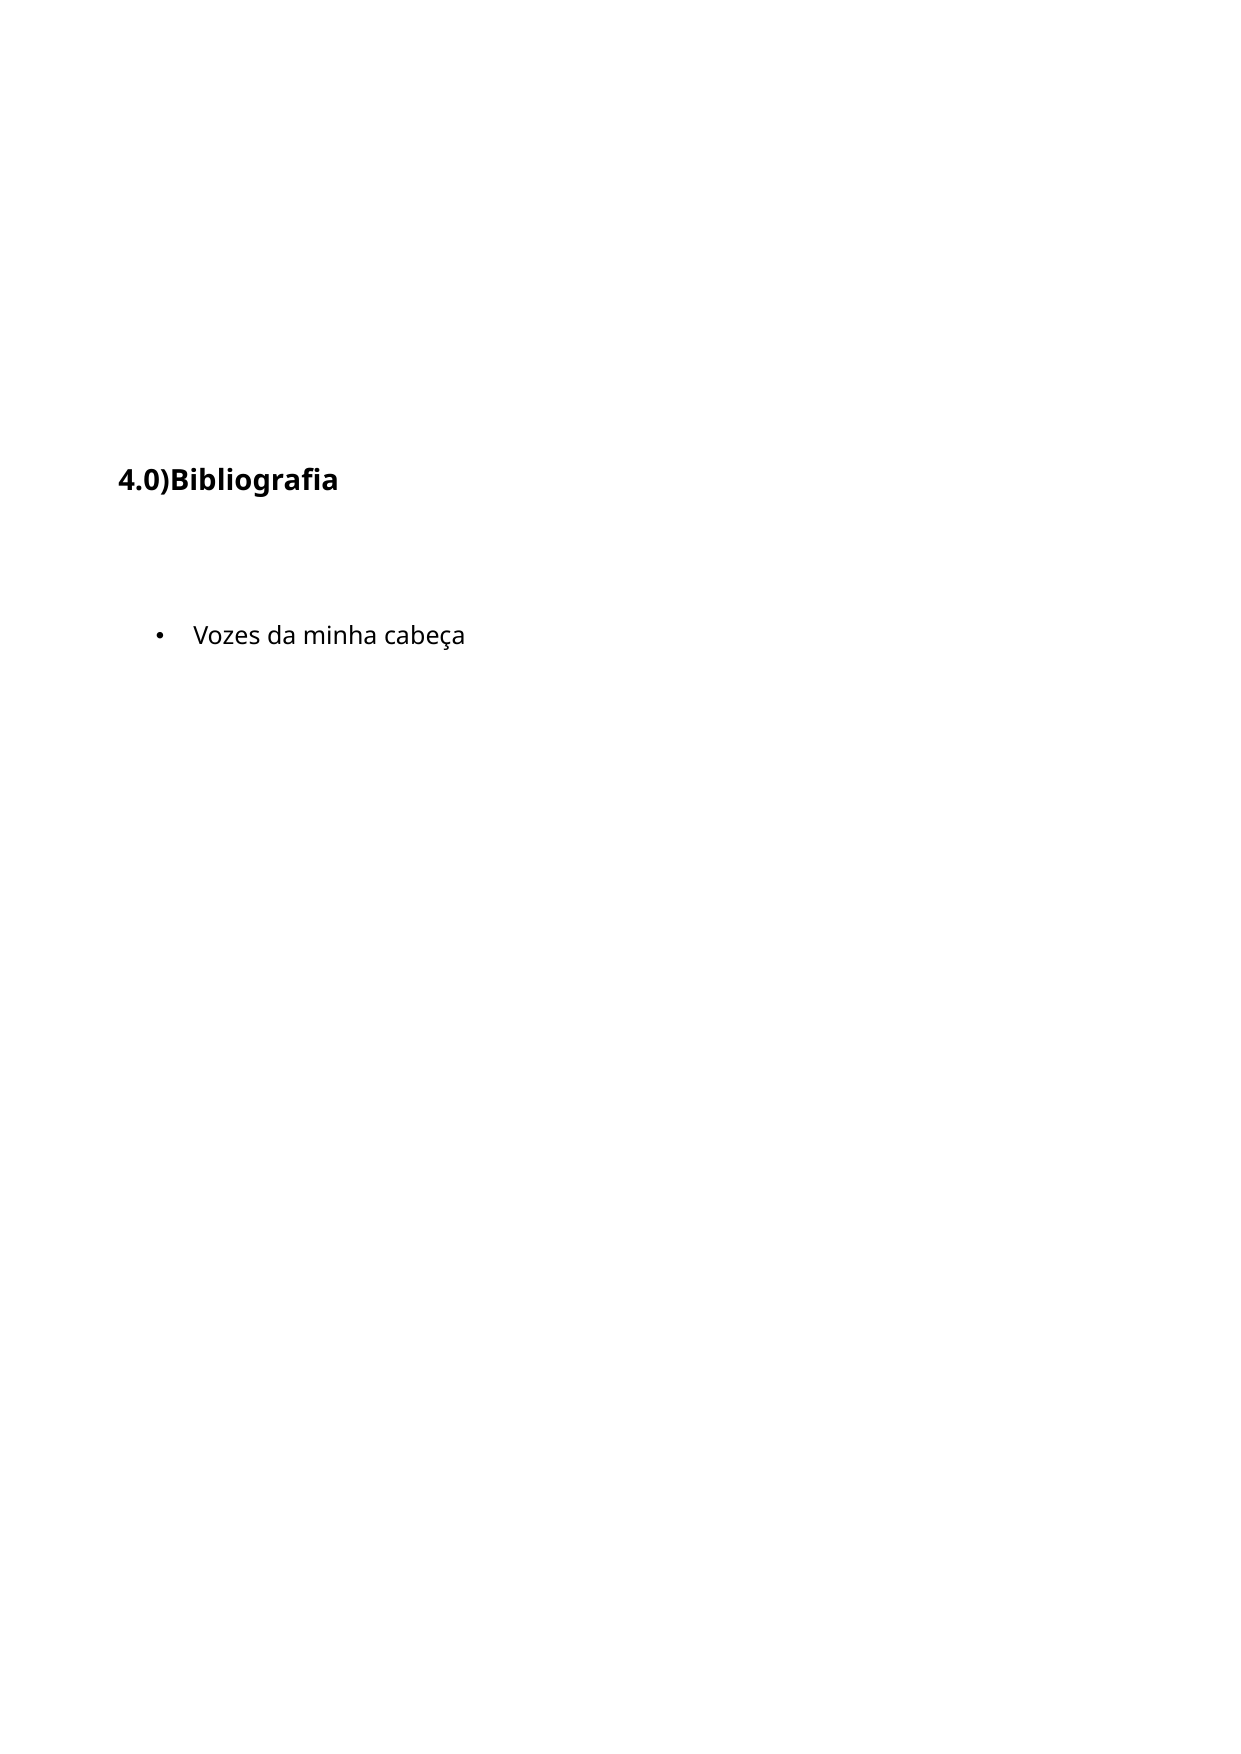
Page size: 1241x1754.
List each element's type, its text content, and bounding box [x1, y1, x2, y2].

text 4.0)Bibliografia [118, 459, 1122, 498]
list Vozes da minha cabeça [156, 617, 1122, 652]
